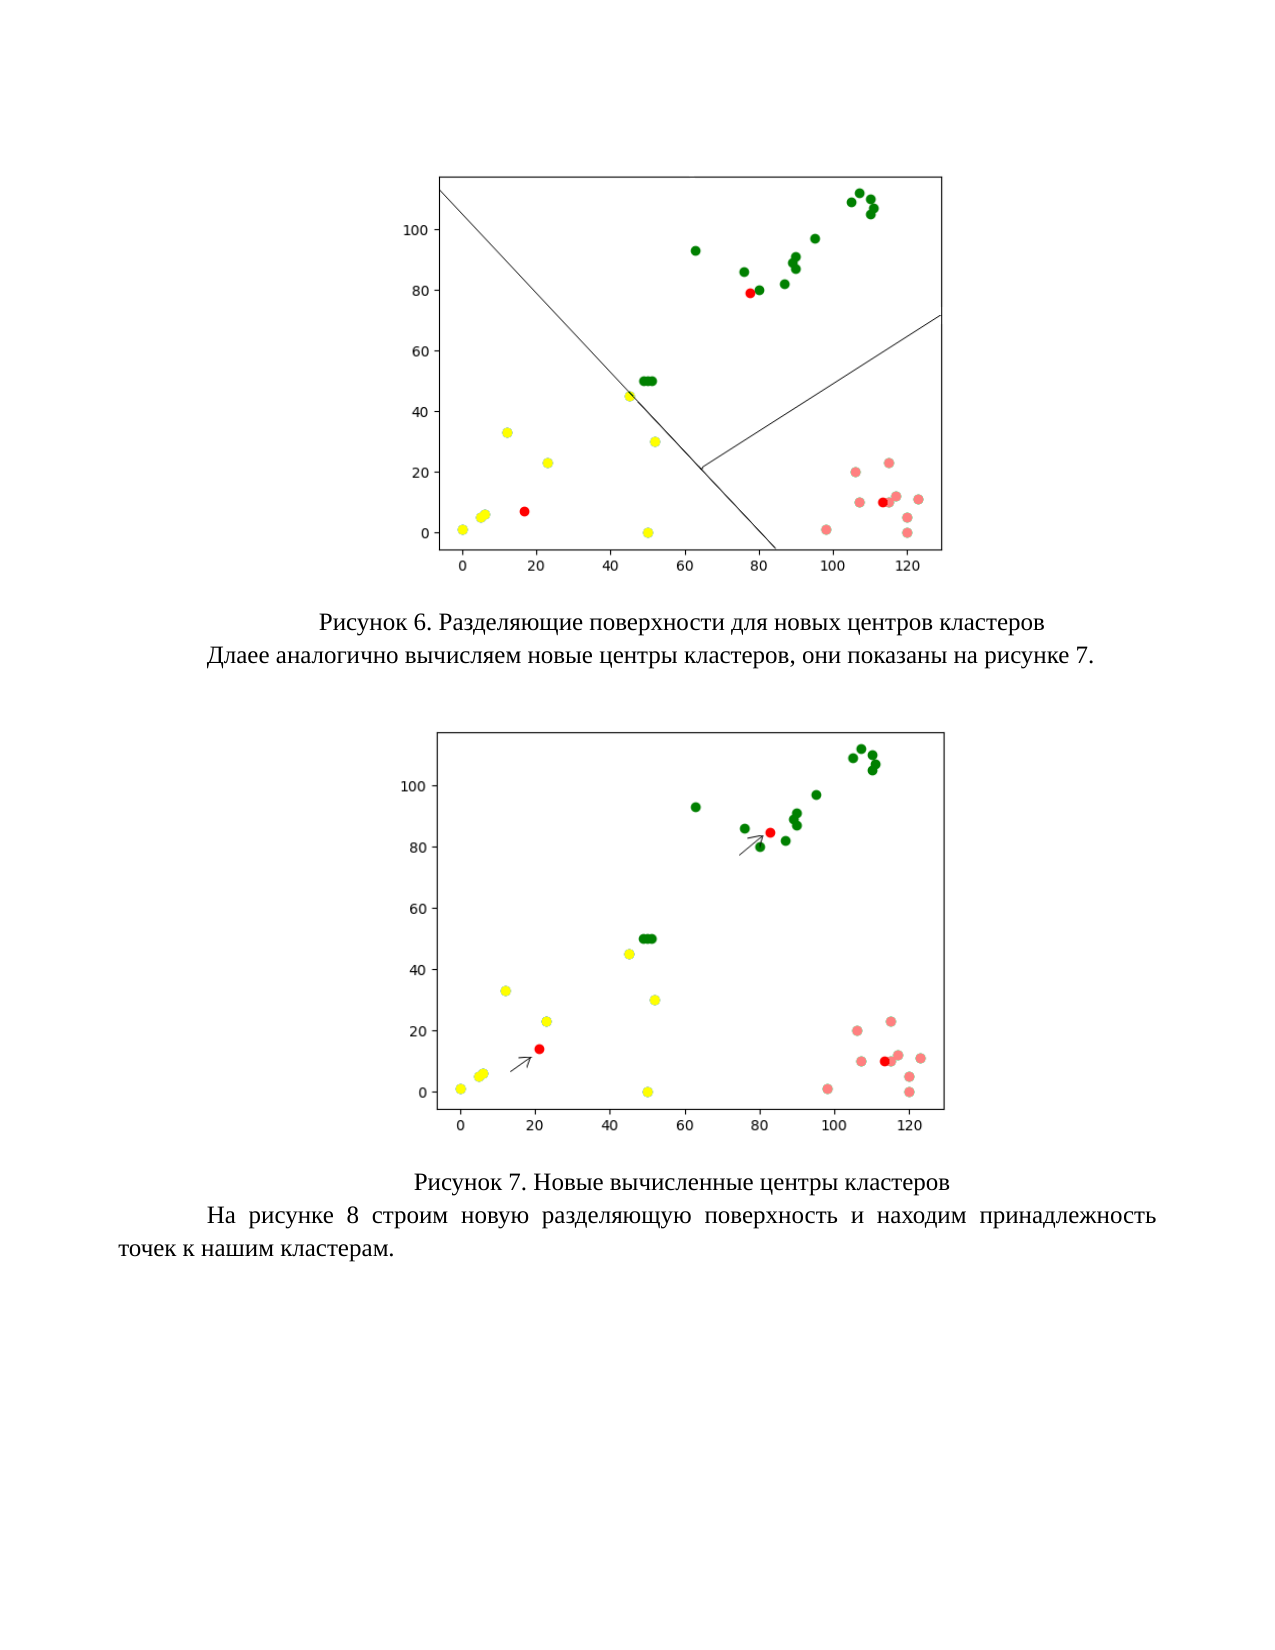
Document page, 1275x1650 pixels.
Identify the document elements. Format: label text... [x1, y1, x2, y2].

text Длаее аналогично вычисляем новые центры кластеров, они показаны на рисунке 7. [118, 640, 1157, 669]
picture [355, 673, 1009, 1163]
picture [358, 118, 1005, 603]
text Рисунок 7. Новые вычисленные центры кластеров [118, 1167, 1157, 1196]
text На рисунке 8 строим новую разделяющую поверхность и находим принадлежность точек к нашим кластерам. [118, 1200, 1157, 1262]
text Рисунок 6. Разделяющие поверхности для новых центров кластеров [118, 607, 1157, 636]
